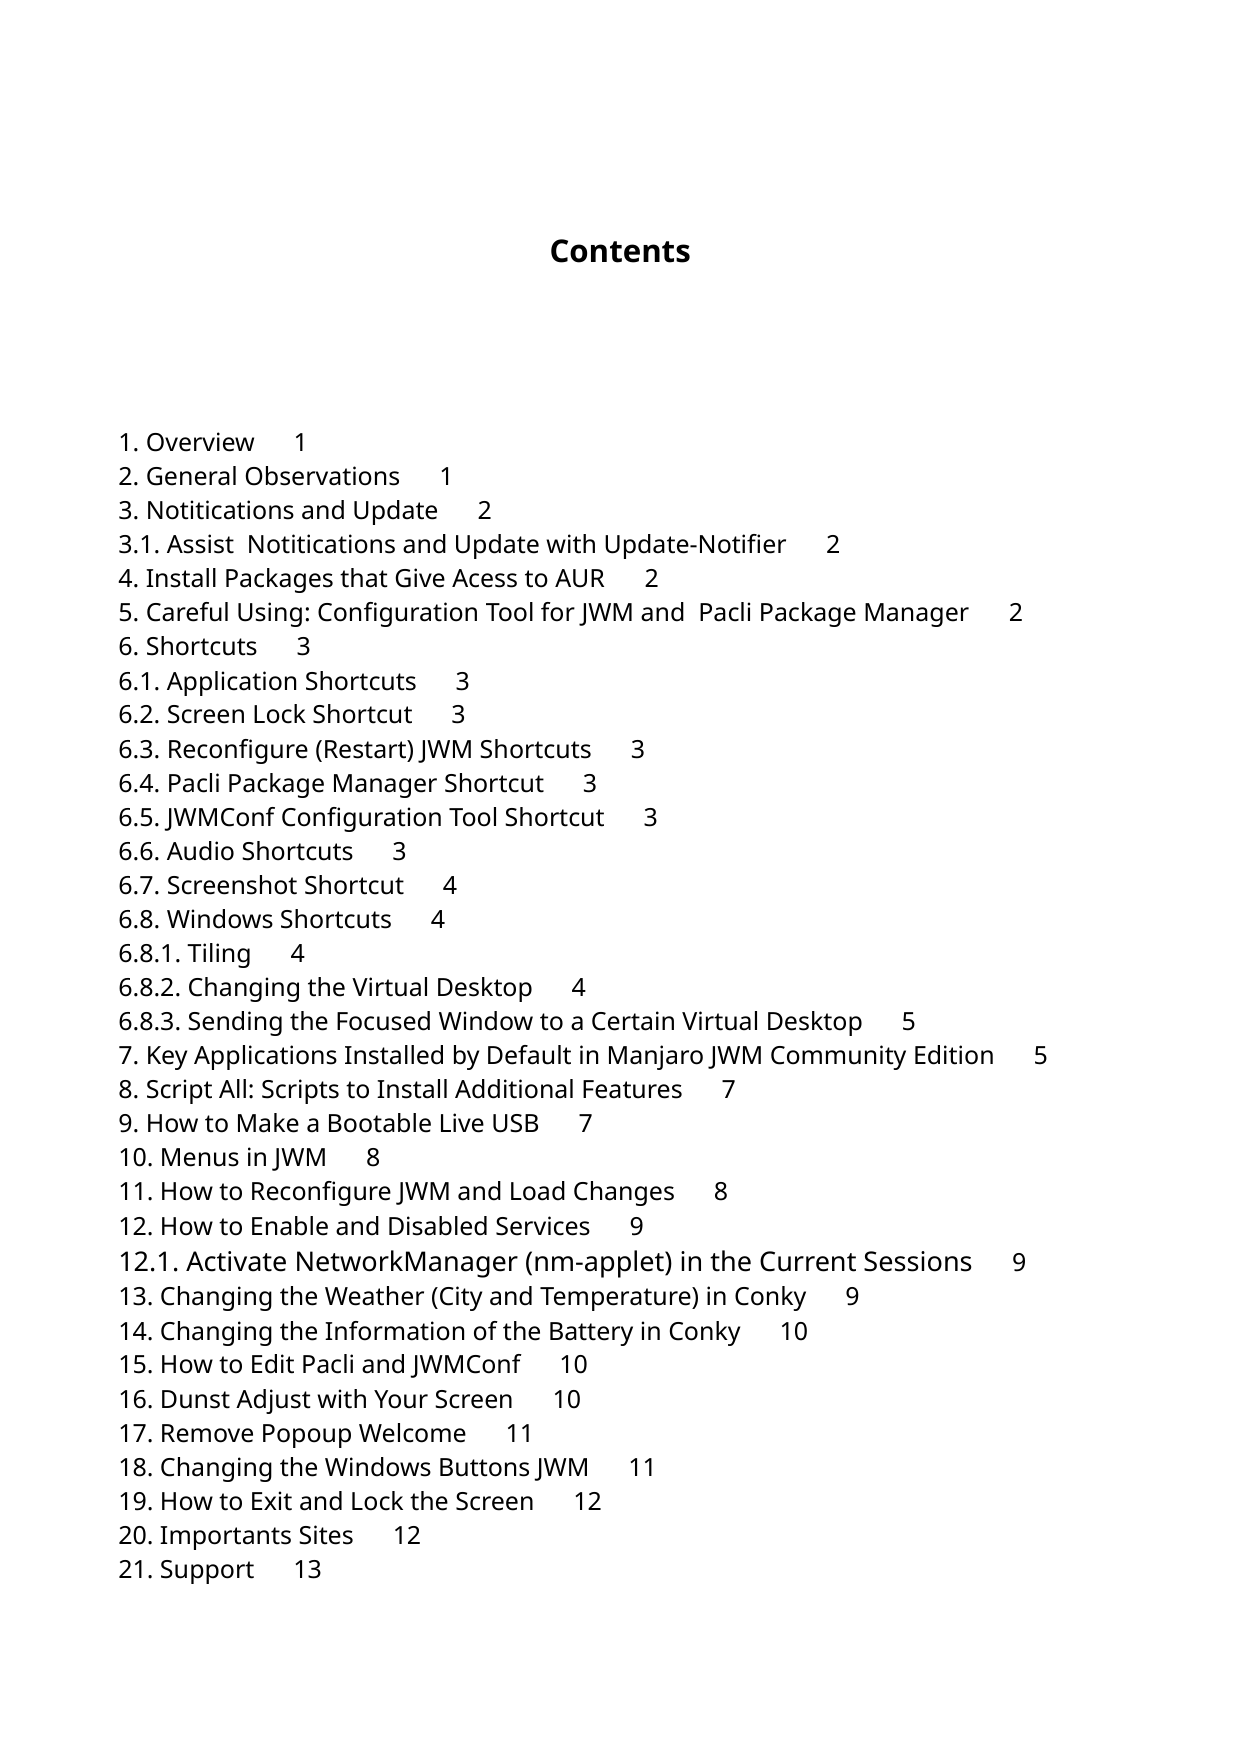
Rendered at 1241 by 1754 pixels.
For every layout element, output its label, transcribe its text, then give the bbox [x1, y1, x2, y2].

text 3.1. Assist Notitications and Update with Update-Notifier 2 [118, 527, 1122, 561]
subtitle 15. How to Edit Pacli and JWMConf 10 [118, 1347, 1122, 1381]
text 6.3. Reconfigure (Restart) JWM Shortcuts 3 [118, 731, 1122, 765]
text 6.2. Screen Lock Shortcut 3 [118, 697, 1122, 731]
text 9. How to Make a Bootable Live USB 7 [118, 1106, 1122, 1140]
text 6.8.2. Changing the Virtual Desktop 4 [118, 970, 1122, 1004]
subtitle 13. Changing the Weather (City and Temperature) in Conky 9 [118, 1279, 1122, 1313]
text 6.8.1. Tiling 4 [118, 936, 1122, 970]
text 6.1. Application Shortcuts 3 [118, 663, 1122, 697]
text 1. Overview 1 [118, 425, 1122, 459]
text 3. Notitications and Update 2 [118, 493, 1122, 527]
text 6.6. Audio Shortcuts 3 [118, 833, 1122, 867]
text 8. Script All: Scripts to Install Additional Features 7 [118, 1072, 1122, 1106]
subtitle 16. Dunst Adjust with Your Screen 10 [118, 1381, 1122, 1415]
subtitle 12. How to Enable and Disabled Services 9 [118, 1208, 1122, 1242]
text 7. Key Applications Installed by Default in Manjaro JWM Community Edition 5 [118, 1038, 1122, 1072]
text Contents [118, 229, 1122, 271]
subtitle 6.7. Screenshot Shortcut 4 [118, 867, 1122, 902]
text 6. Shortcuts 3 [118, 629, 1122, 663]
subtitle 14. Changing the Information of the Battery in Conky 10 [118, 1313, 1122, 1347]
subtitle 18. Changing the Windows Buttons JWM 11 [118, 1449, 1122, 1483]
subtitle 19. How to Exit and Lock the Screen 12 [118, 1483, 1122, 1517]
text 5. Careful Using: Configuration Tool for JWM and Pacli Package Manager 2 [118, 595, 1122, 629]
text 6.5. JWMConf Configuration Tool Shortcut 3 [118, 799, 1122, 833]
subtitle 12.1. Activate NetworkManager (nm-applet) in the Current Sessions 9 [118, 1242, 1122, 1279]
text 10. Menus in JWM 8 [118, 1140, 1122, 1174]
subtitle 20. Importants Sites 12 [118, 1517, 1122, 1552]
text 6.8. Windows Shortcuts 4 [118, 902, 1122, 936]
text 6.8.3. Sending the Focused Window to a Certain Virtual Desktop 5 [118, 1004, 1122, 1038]
text 4. Install Packages that Give Acess to AUR 2 [118, 561, 1122, 595]
text 6.4. Pacli Package Manager Shortcut 3 [118, 765, 1122, 799]
text 2. General Observations 1 [118, 459, 1122, 493]
subtitle 17. Remove Popoup Welcome 11 [118, 1415, 1122, 1449]
subtitle 11. How to Reconfigure JWM and Load Changes 8 [118, 1174, 1122, 1208]
subtitle 21. Support 13 [118, 1552, 1122, 1586]
